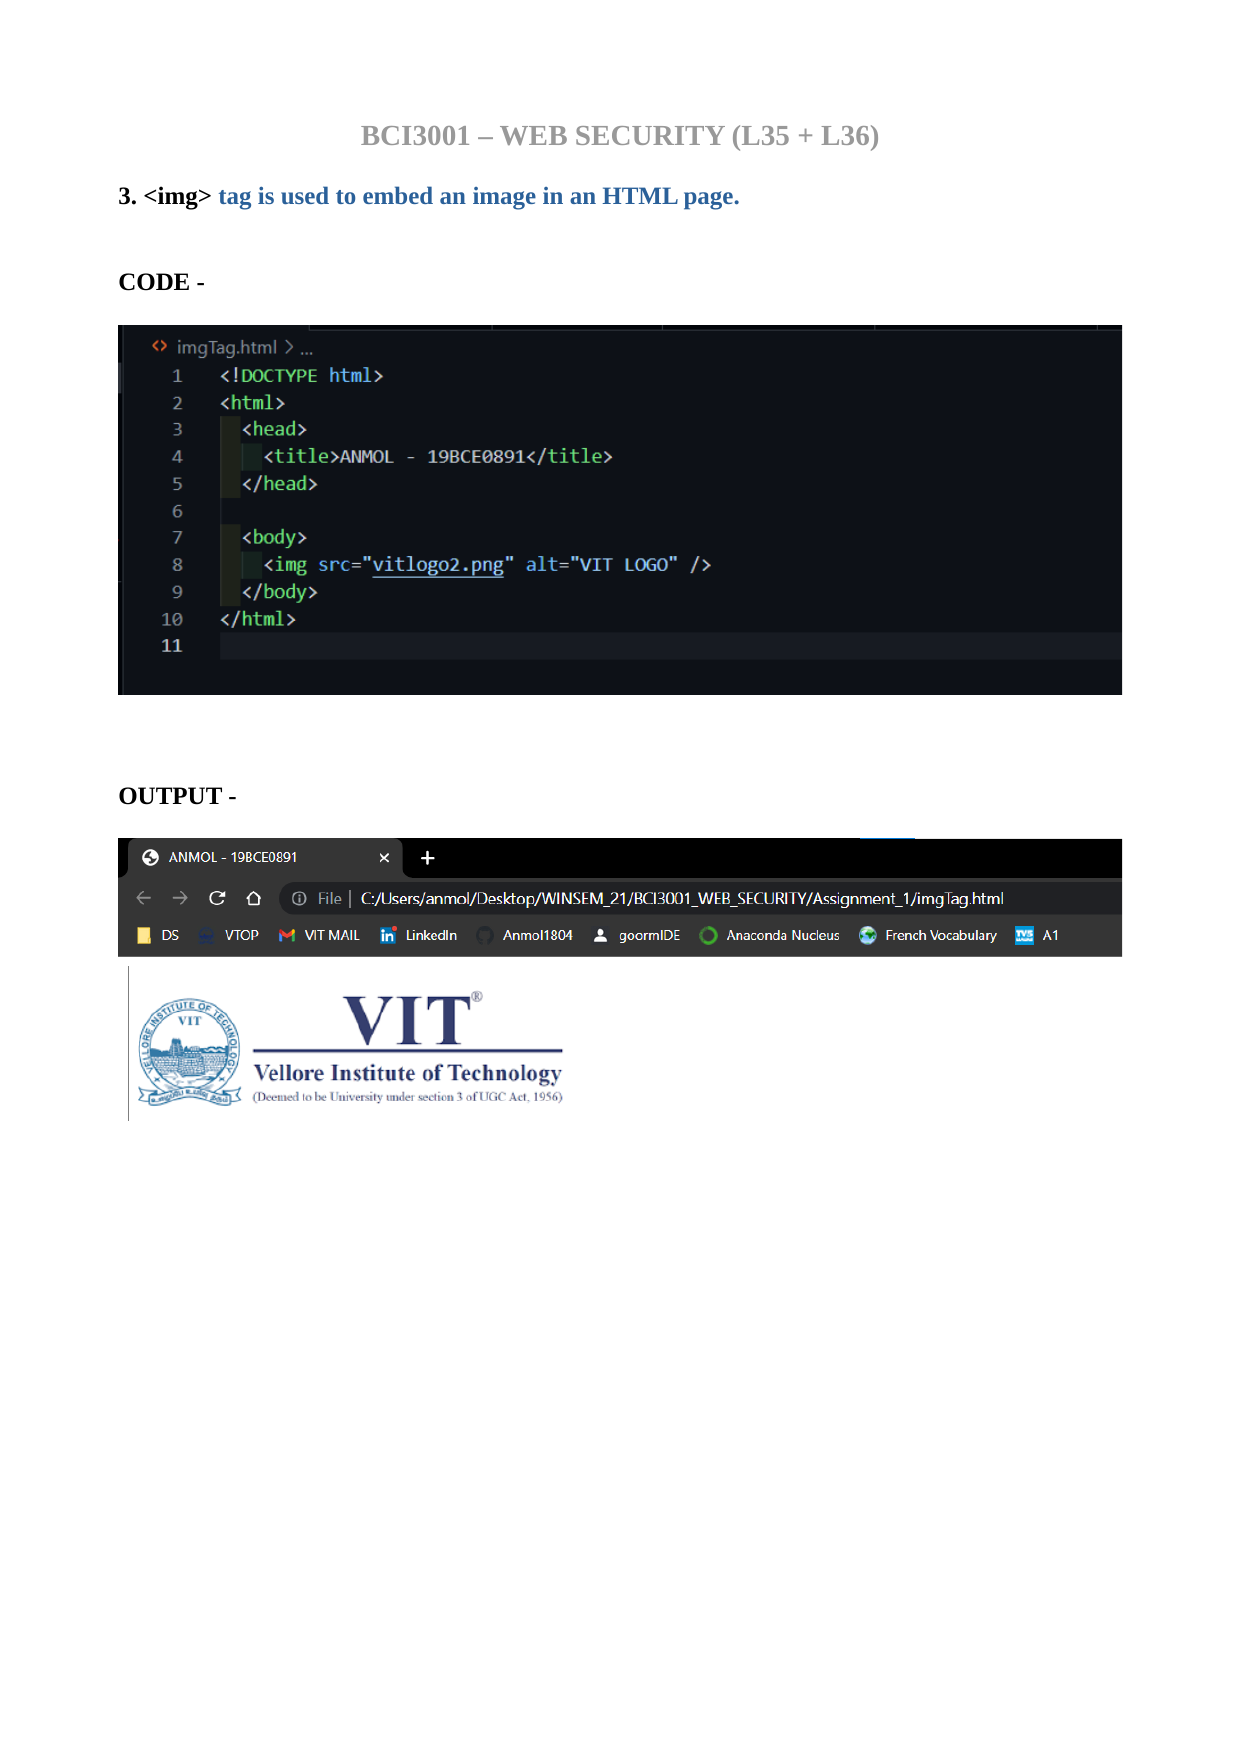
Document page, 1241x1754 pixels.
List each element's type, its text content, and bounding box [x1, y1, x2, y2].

text CODE - [118, 267, 1122, 296]
picture [118, 325, 1123, 695]
picture [118, 838, 1123, 1188]
text OUTPUT - [118, 781, 1122, 810]
text 3. <img> tag is used to embed an image in an HTML page. [118, 181, 1122, 210]
